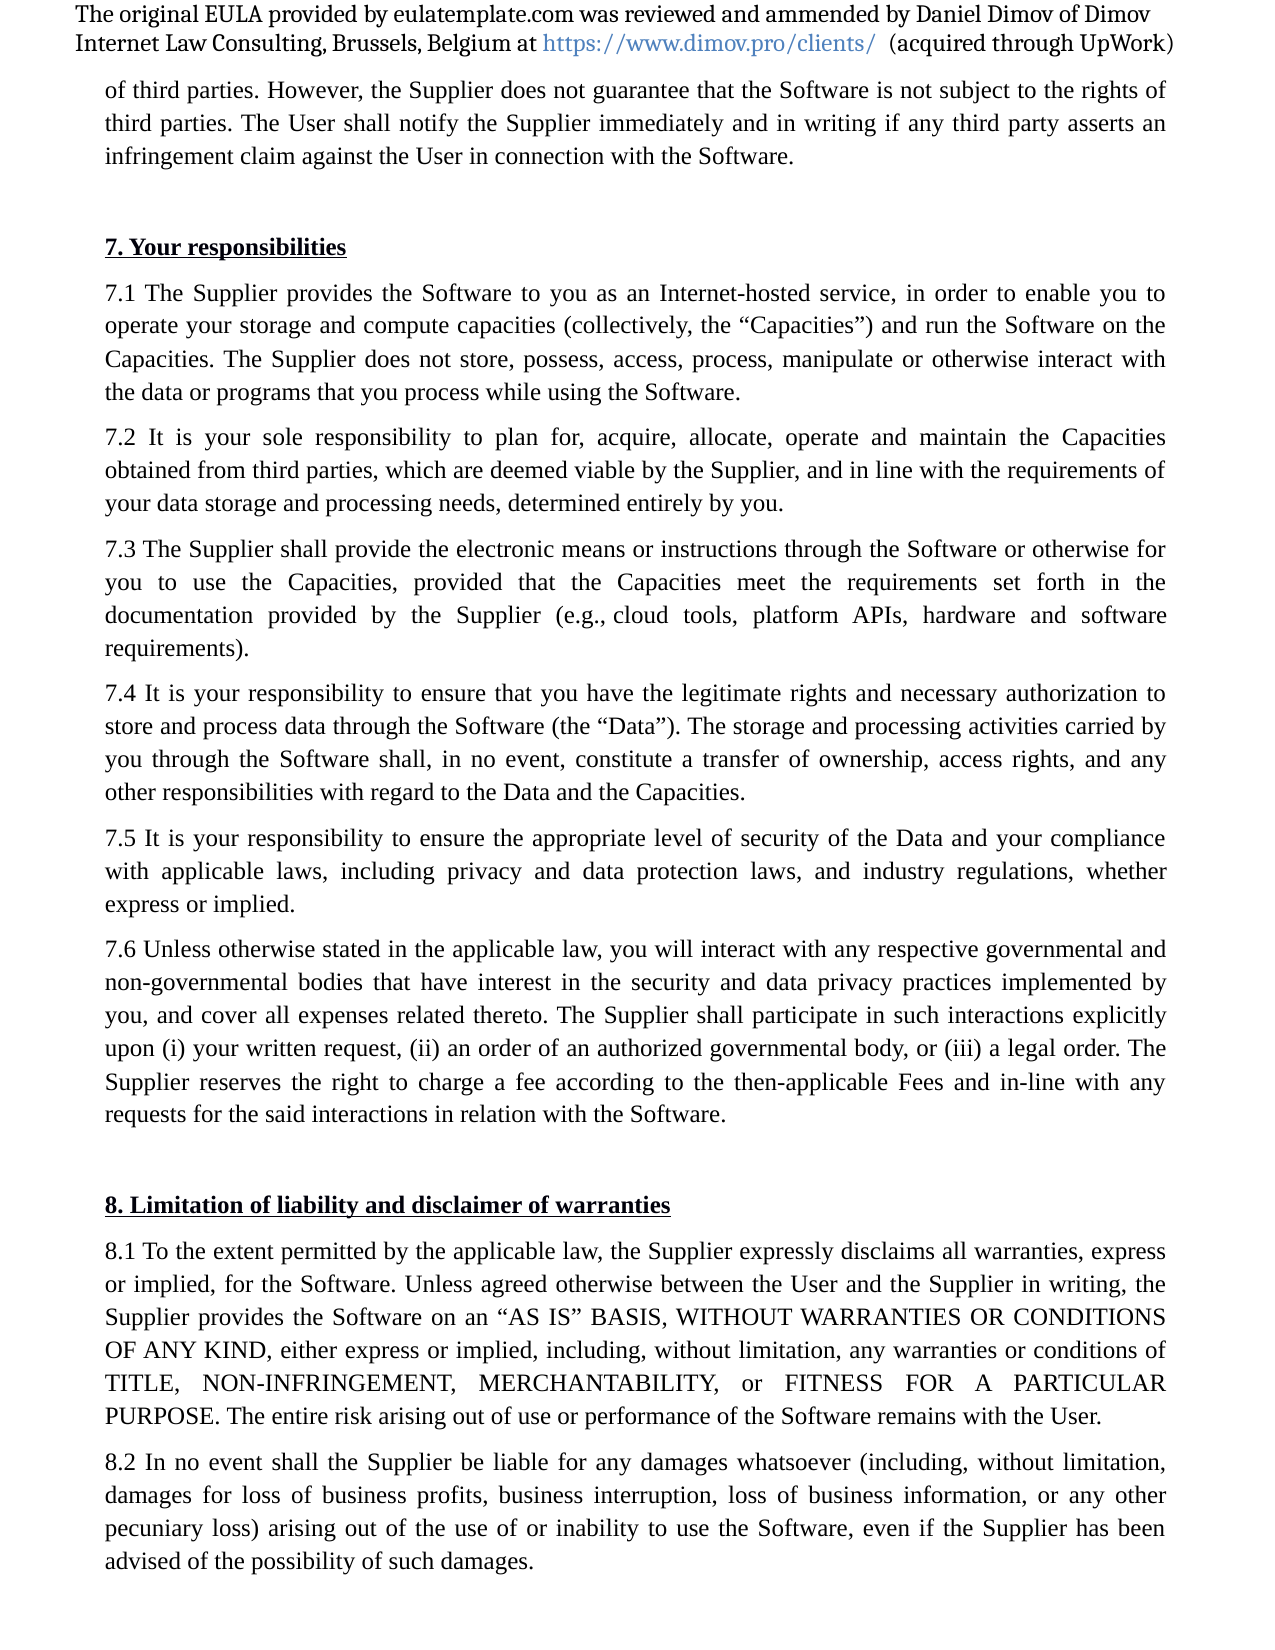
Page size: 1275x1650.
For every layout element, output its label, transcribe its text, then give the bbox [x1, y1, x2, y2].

subtitle 8. Limitation of liability and disclaimer of warranties [104, 1191, 1168, 1219]
text 8.1 To the extent permitted by the applicable law, the Supplier expressly disclaims all warranties, express or implied, for the Software. Unless agreed otherwise between the User and the Supplier in writing, the Supplier provides the Software on an “AS IS” BASIS, WITHOUT WARRANTIES OR CONDITIONS OF ANY KIND, either express or implied, including, without limitation, any warranties or conditions of TITLE, NON-INFRINGEMENT, MERCHANTABILITY, or FITNESS FOR A PARTICULAR PURPOSE. The entire risk arising out of use or performance of the Software remains with the User. [104, 1236, 1168, 1430]
text 7.2 It is your sole responsibility to plan for, acquire, allocate, operate and maintain the Capacities obtained from third parties, which are deemed viable by the Supplier, and in line with the requirements of your data storage and processing needs, determined entirely by you. [104, 422, 1168, 517]
text 7.5 It is your responsibility to ensure the appropriate level of security of the Data and your compliance with applicable laws, including privacy and data protection laws, and industry regulations, whether express or implied. [104, 823, 1168, 918]
text 7.3 The Supplier shall provide the electronic means or instructions through the Software or otherwise for you to use the Capacities, provided that the Capacities meet the requirements set forth in the documentation provided by the Supplier (e.g., cloud tools, platform APIs, hardware and software requirements). [104, 534, 1168, 662]
text 7.6 Unless otherwise stated in the applicable law, you will interact with any respective governmental and non-governmental bodies that have interest in the security and data privacy practices implemented by you, and cover all expenses related thereto. The Supplier shall participate in such interactions explicitly upon (i) your written request, (ii) an order of an authorized governmental body, or (iii) a legal order. The Supplier reserves the right to charge a fee according to the then-applicable Fees and in-line with any requests for the said interactions in relation with the Software. [104, 934, 1168, 1128]
text 7.4 It is your responsibility to ensure that you have the legitimate rights and necessary authorization to store and process data through the Software (the “Data”). The storage and processing activities carried by you through the Software shall, in no event, constitute a transfer of ownership, access rights, and any other responsibilities with regard to the Data and the Capacities. [104, 678, 1168, 806]
subtitle 7. Your responsibilities [104, 232, 1168, 261]
text of third parties. However, the Supplier does not guarantee that the Software is not subject to the rights of third parties. The User shall notify the Supplier immediately and in writing if any third party asserts an infringement claim against the User in connection with the Software. [104, 75, 1168, 170]
text 8.2 In no event shall the Supplier be liable for any damages whatsoever (including, without limitation, damages for loss of business profits, business interruption, loss of business information, or any other pecuniary loss) arising out of the use of or inability to use the Software, even if the Supplier has been advised of the possibility of such damages. [104, 1447, 1168, 1574]
text 7.1 The Supplier provides the Software to you as an Internet-hosted service, in order to enable you to operate your storage and compute capacities (collectively, the “Capacities”) and run the Software on the Capacities. The Supplier does not store, possess, access, process, manipulate or otherwise interact with the data or programs that you process while using the Software. [104, 278, 1168, 405]
